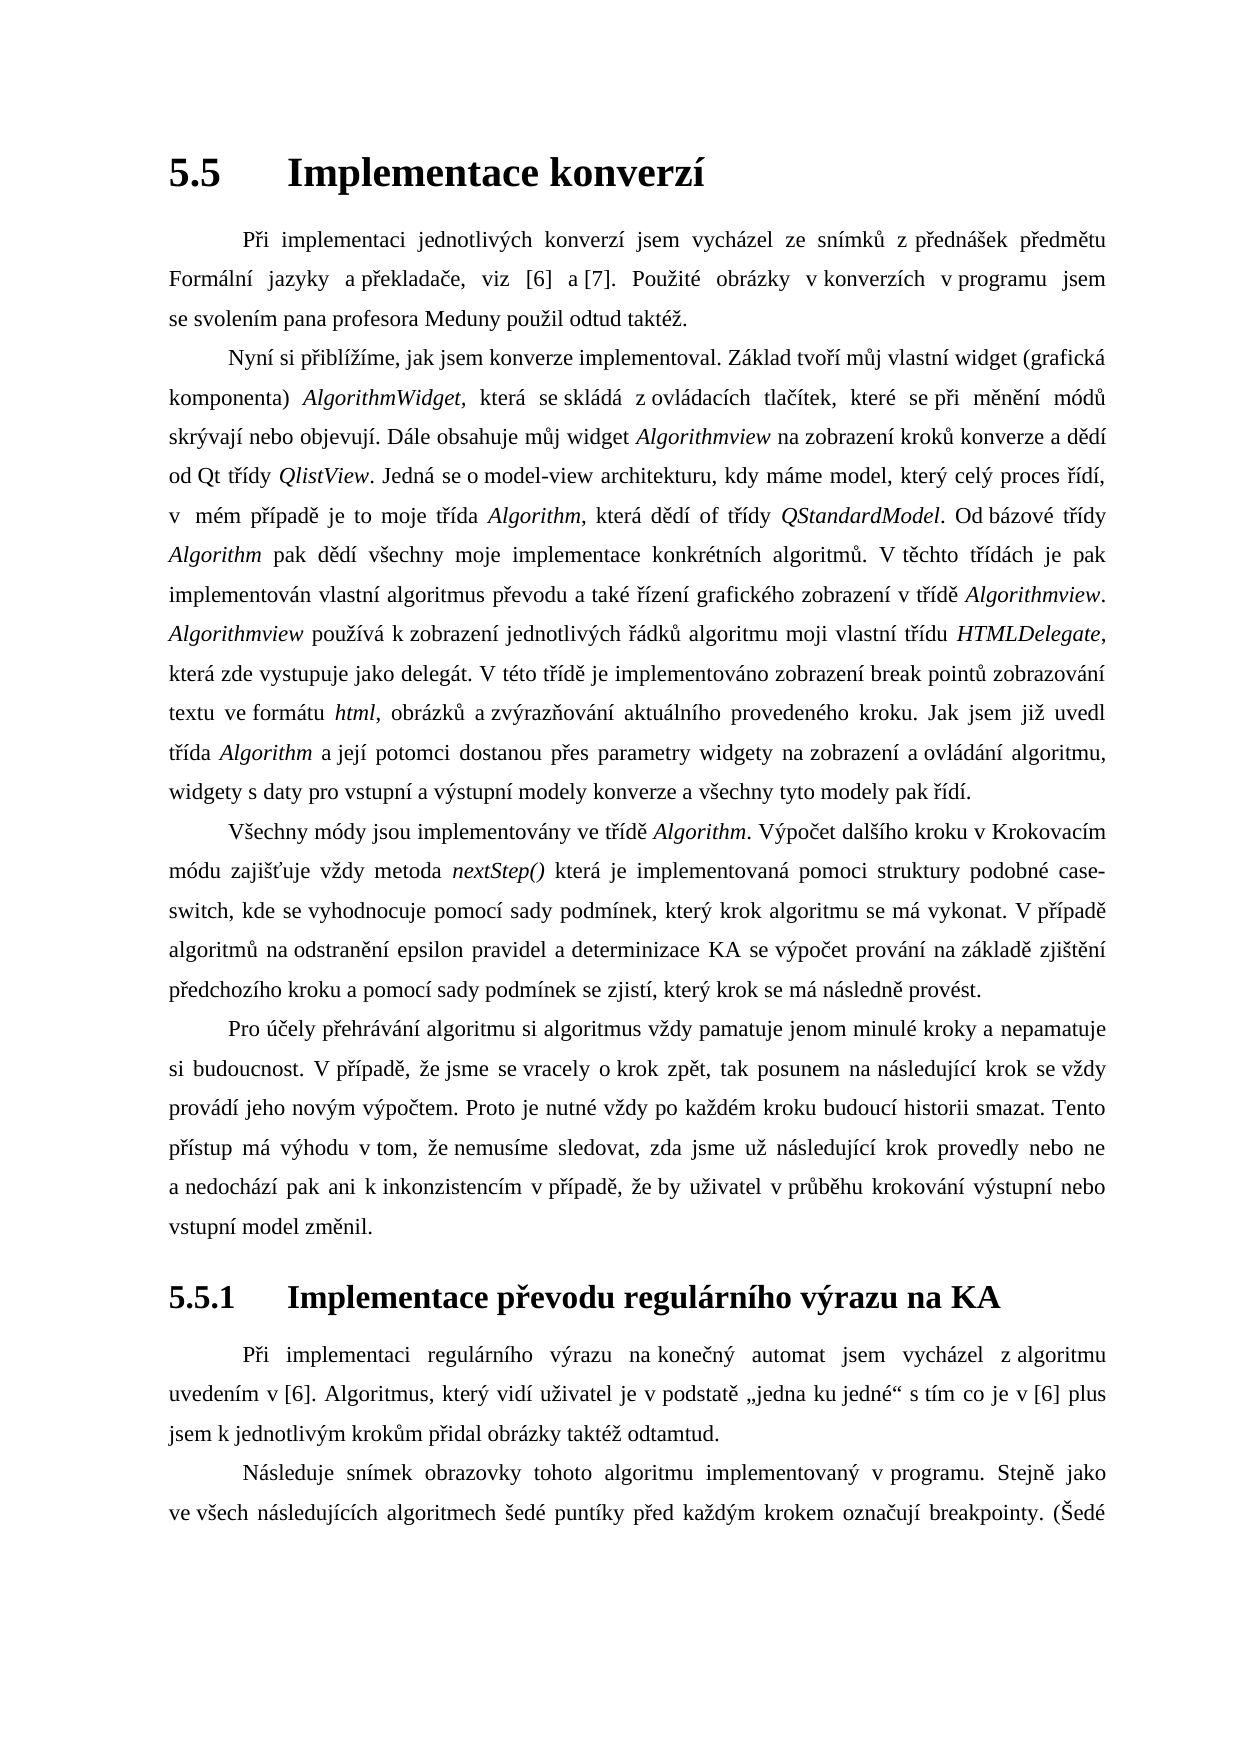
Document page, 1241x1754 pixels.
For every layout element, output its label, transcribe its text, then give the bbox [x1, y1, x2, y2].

text Pro účely přehrávání algoritmu si algoritmus vždy pamatuje jenom minulé kroky a nepamatuje si budoucnost. V případě, že jsme se vracely o krok zpět, tak posunem na následující krok se vždy provádí jeho novým výpočtem. Proto je nutné vždy po každém kroku budoucí historii smazat. Tento přístup má výhodu v tom, že nemusíme sledovat, zda jsme už následující krok provedly nebo ne a nedochází pak ani k inkonzistencím v případě, že by uživatel v průběhu krokování výstupní nebo vstupní model změnil. [169, 1015, 1106, 1239]
text Při implementaci regulárního výrazu na konečný automat jsem vycházel z algoritmu uvedením v [6]. Algoritmus, který vidí uživatel je v podstatě „jedna ku jedné“ s tím co je v [6] plus jsem k jednotlivým krokům přidal obrázky taktéž odtamtud. [169, 1341, 1106, 1446]
subtitle Implementace převodu regulárního výrazu na KA [169, 1277, 1106, 1316]
text Všechny módy jsou implementovány ve třídě Algorithm. Výpočet dalšího kroku v Krokovacím módu zajišťuje vždy metoda nextStep() která je implementovaná pomoci struktury podobné case-switch, kde se vyhodnocuje pomocí sady podmínek, který krok algoritmu se má vykonat. V případě algoritmů na odstranění epsilon pravidel a determinizace KA se výpočet prování na základě zjištění předchozího kroku a pomocí sady podmínek se zjistí, který krok se má následně provést. [169, 818, 1106, 1002]
text Při implementaci jednotlivých konverzí jsem vycházel ze snímků z přednášek předmětu Formální jazyky a překladače, viz [6] a [7]. Použité obrázky v konverzích v programu jsem se svolením pana profesora Meduny použil odtud taktéž. [169, 226, 1106, 331]
text Následuje snímek obrazovky tohoto algoritmu implementovaný v programu. Stejně jako ve všech následujících algoritmech šedé puntíky před každým krokem označují breakpointy. (Šedé [169, 1459, 1106, 1525]
subtitle Implementace konverzí [169, 148, 1106, 196]
text Nyní si přiblížíme, jak jsem konverze implementoval. Základ tvoří můj vlastní widget (grafická komponenta) AlgorithmWidget, která se skládá z ovládacích tlačítek, které se při měnění módů skrývají nebo objevují. Dále obsahuje můj widget Algorithmview na zobrazení kroků konverze a dědí od Qt třídy QlistView. Jedná se o model-view architekturu, kdy máme model, který celý proces řídí, v mém případě je to moje třída Algorithm, která dědí of třídy QStandardModel. Od bázové třídy Algorithm pak dědí všechny moje implementace konkrétních algoritmů. V těchto třídách je pak implementován vlastní algoritmus převodu a také řízení grafického zobrazení v třídě Algorithmview. Algorithmview používá k zobrazení jednotlivých řádků algoritmu moji vlastní třídu HTMLDelegate, která zde vystupuje jako delegát. V této třídě je implementováno zobrazení break pointů zobrazování textu ve formátu html, obrázků a zvýrazňování aktuálního provedeného kroku. Jak jsem již uvedl třída Algorithm a její potomci dostanou přes parametry widgety na zobrazení a ovládání algoritmu, widgety s daty pro vstupní a výstupní modely konverze a všechny tyto modely pak řídí. [169, 344, 1106, 805]
